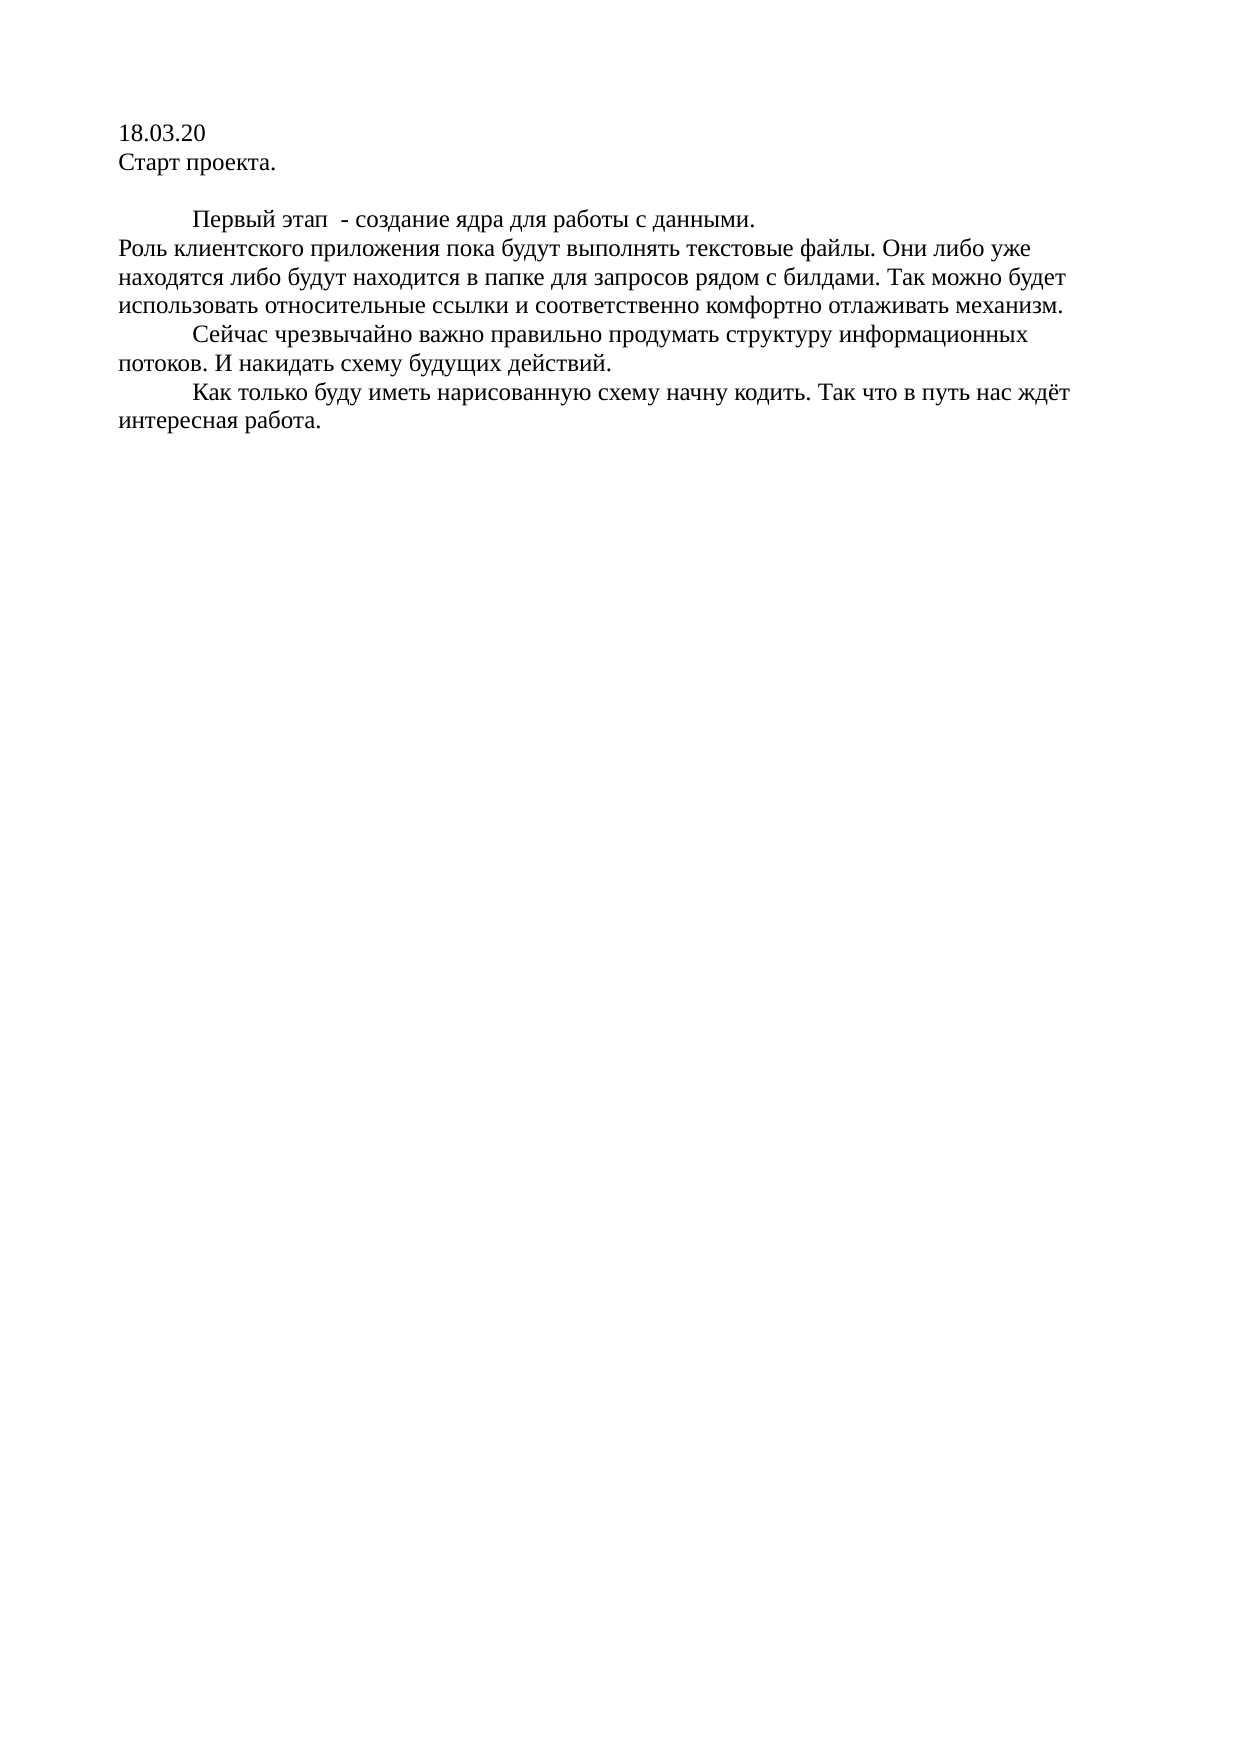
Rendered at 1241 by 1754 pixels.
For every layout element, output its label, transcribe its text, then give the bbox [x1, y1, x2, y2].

text Сейчас чрезвычайно важно правильно продумать структуру информационных потоков. И накидать схему будущих действий. [118, 319, 1122, 377]
text Старт проекта. [118, 147, 1122, 176]
text Роль клиентского приложения пока будут выполнять текстовые файлы. Они либо уже находятся либо будут находится в папке для запросов рядом с билдами. Так можно будет использовать относительные ссылки и соответственно комфортно отлаживать механизм. [118, 233, 1122, 319]
text Первый этап - создание ядра для работы с данными. [118, 204, 1122, 233]
text Как только буду иметь нарисованную схему начну кодить. Так что в путь нас ждёт интересная работа. [118, 377, 1122, 434]
text 18.03.20 [118, 118, 1122, 147]
